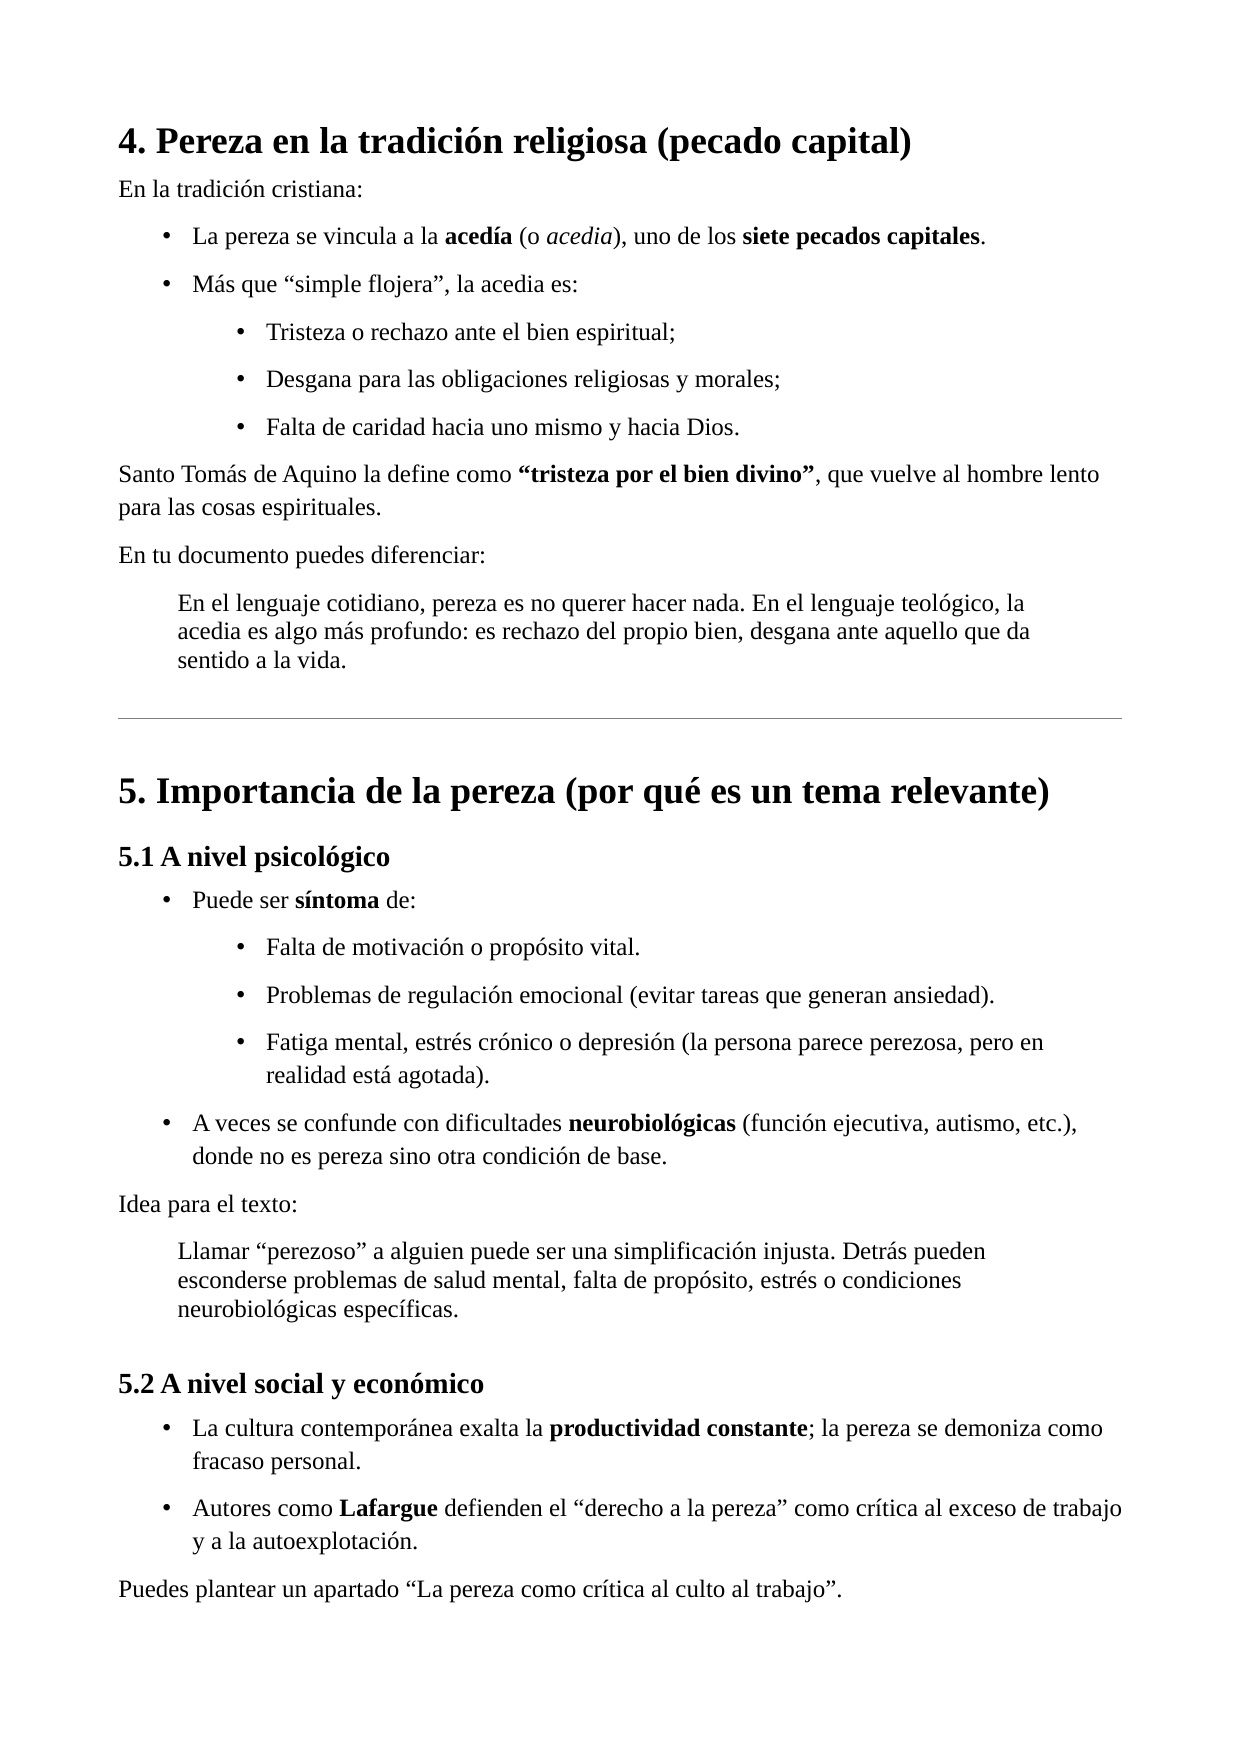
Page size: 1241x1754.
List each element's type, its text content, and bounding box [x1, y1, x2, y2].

list Falta de motivación o propósito vital. [236, 932, 1122, 961]
text Idea para el texto: [118, 1189, 1122, 1217]
subtitle 5. Importancia de la pereza (por qué es un tema relevante) [118, 768, 1122, 812]
text En el lenguaje cotidiano, pereza es no querer hacer nada. En el lenguaje teológico, la acedia es algo más profundo: es rechazo del propio bien, desgana ante aquello que da sentido a la vida. [177, 588, 1063, 674]
list La pereza se vincula a la acedía (o acedia), uno de los siete pecados capitales. [162, 221, 1122, 250]
list Tristeza o rechazo ante el bien espiritual; [236, 317, 1122, 345]
text Llamar “perezoso” a alguien puede ser una simplificación injusta. Detrás pueden esconderse problemas de salud mental, falta de propósito, estrés o condiciones neurobiológicas específicas. [177, 1236, 1063, 1323]
list Problemas de regulación emocional (evitar tareas que generan ansiedad). [236, 980, 1122, 1009]
text Santo Tomás de Aquino la define como “tristeza por el bien divino”, que vuelve al hombre lento para las cosas espirituales. [118, 459, 1122, 521]
list Falta de caridad hacia uno mismo y hacia Dios. [236, 412, 1122, 441]
list Desgana para las obligaciones religiosas y morales; [236, 364, 1122, 393]
list Autores como Lafargue defienden el “derecho a la pereza” como crítica al exceso de trabajo y a la autoexplotación. [162, 1493, 1122, 1555]
list La cultura contemporánea exalta la productividad constante; la pereza se demoniza como fracaso personal. [162, 1413, 1122, 1474]
subtitle 5.1 A nivel psicológico [118, 839, 1122, 872]
text En la tradición cristiana: [118, 174, 1122, 202]
subtitle 4. Pereza en la tradición religiosa (pecado capital) [118, 118, 1122, 161]
list Fatiga mental, estrés crónico o depresión (la persona parece perezosa, pero en realidad está agotada). [236, 1027, 1122, 1089]
list Puede ser síntoma de: [162, 885, 1122, 913]
subtitle 5.2 A nivel social y económico [118, 1367, 1122, 1400]
list A veces se confunde con dificultades neurobiológicas (función ejecutiva, autismo, etc.), donde no es pereza sino otra condición de base. [162, 1108, 1122, 1170]
text Puedes plantear un apartado “La pereza como crítica al culto al trabajo”. [118, 1574, 1122, 1603]
list Más que “simple flojera”, la acedia es: [162, 269, 1122, 298]
text En tu documento puedes diferenciar: [118, 540, 1122, 569]
